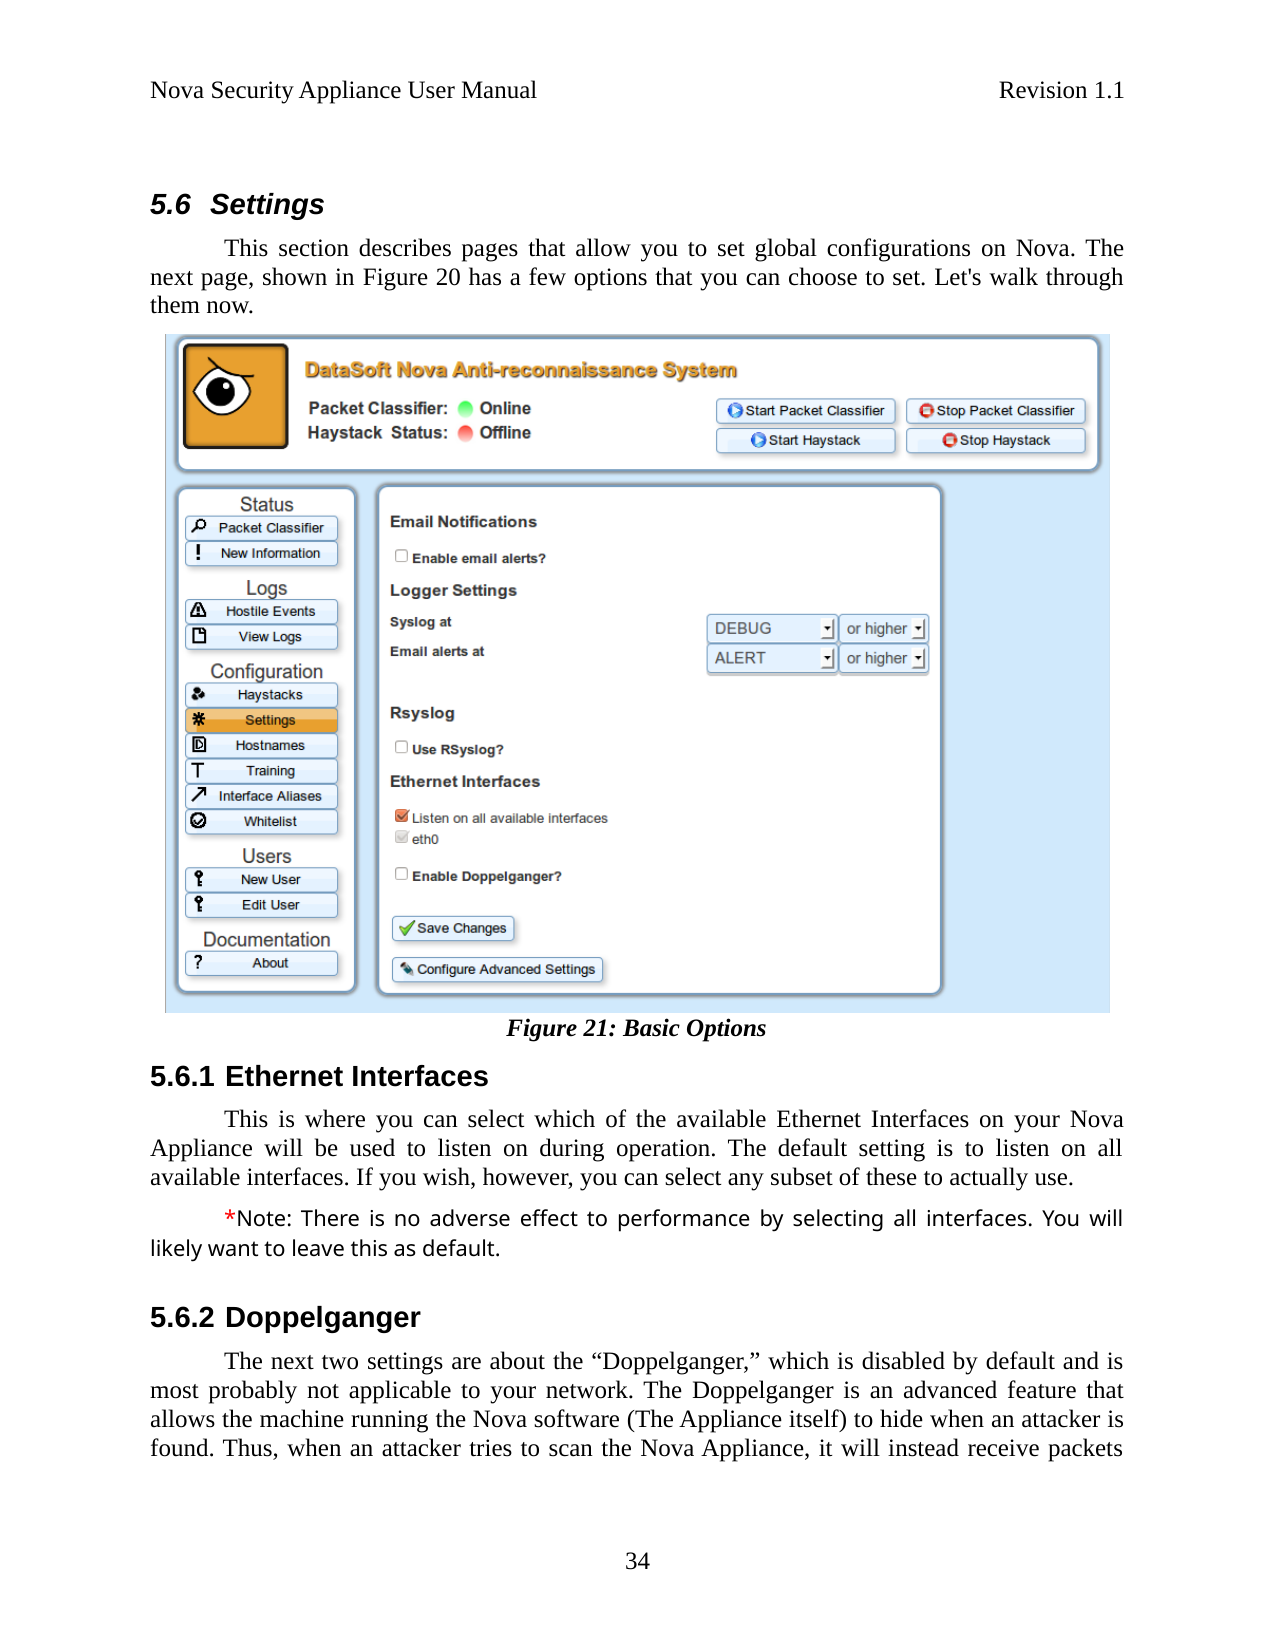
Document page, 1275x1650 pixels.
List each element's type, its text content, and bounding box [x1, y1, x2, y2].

text The next two settings are about the “Doppelganger,” which is disabled by default and is most probably not applicable to your network. The Doppelganger is an advanced feature that allows the machine running the Nova software (The Appliance itself) to hide when an attacker is found. Thus, when an attacker tries to scan the Nova Appliance, it will instead receive packets [150, 1346, 1125, 1461]
text *Note: There is no adverse effect to performance by selecting all interfaces. You will likely want to leave this as default. [150, 1203, 1125, 1263]
subtitle Ethernet Interfaces [150, 344, 1125, 1092]
text Figure 21: Basic Options [165, 1013, 1110, 1041]
picture [165, 334, 1110, 1013]
subtitle Settings [150, 187, 1125, 221]
text This is where you can select which of the available Ethernet Interfaces on your Nova Appliance will be used to listen on during operation. The default setting is to listen on all available interfaces. If you wish, however, you can select any subset of these to actually use. [150, 1104, 1125, 1191]
subtitle Doppelganger [150, 1300, 1125, 1334]
text This section describes pages that allow you to set global configurations on Nova. The next page, shown in Figure 20 has a few options that you can choose to set. Let's walk through them now. [150, 233, 1125, 319]
